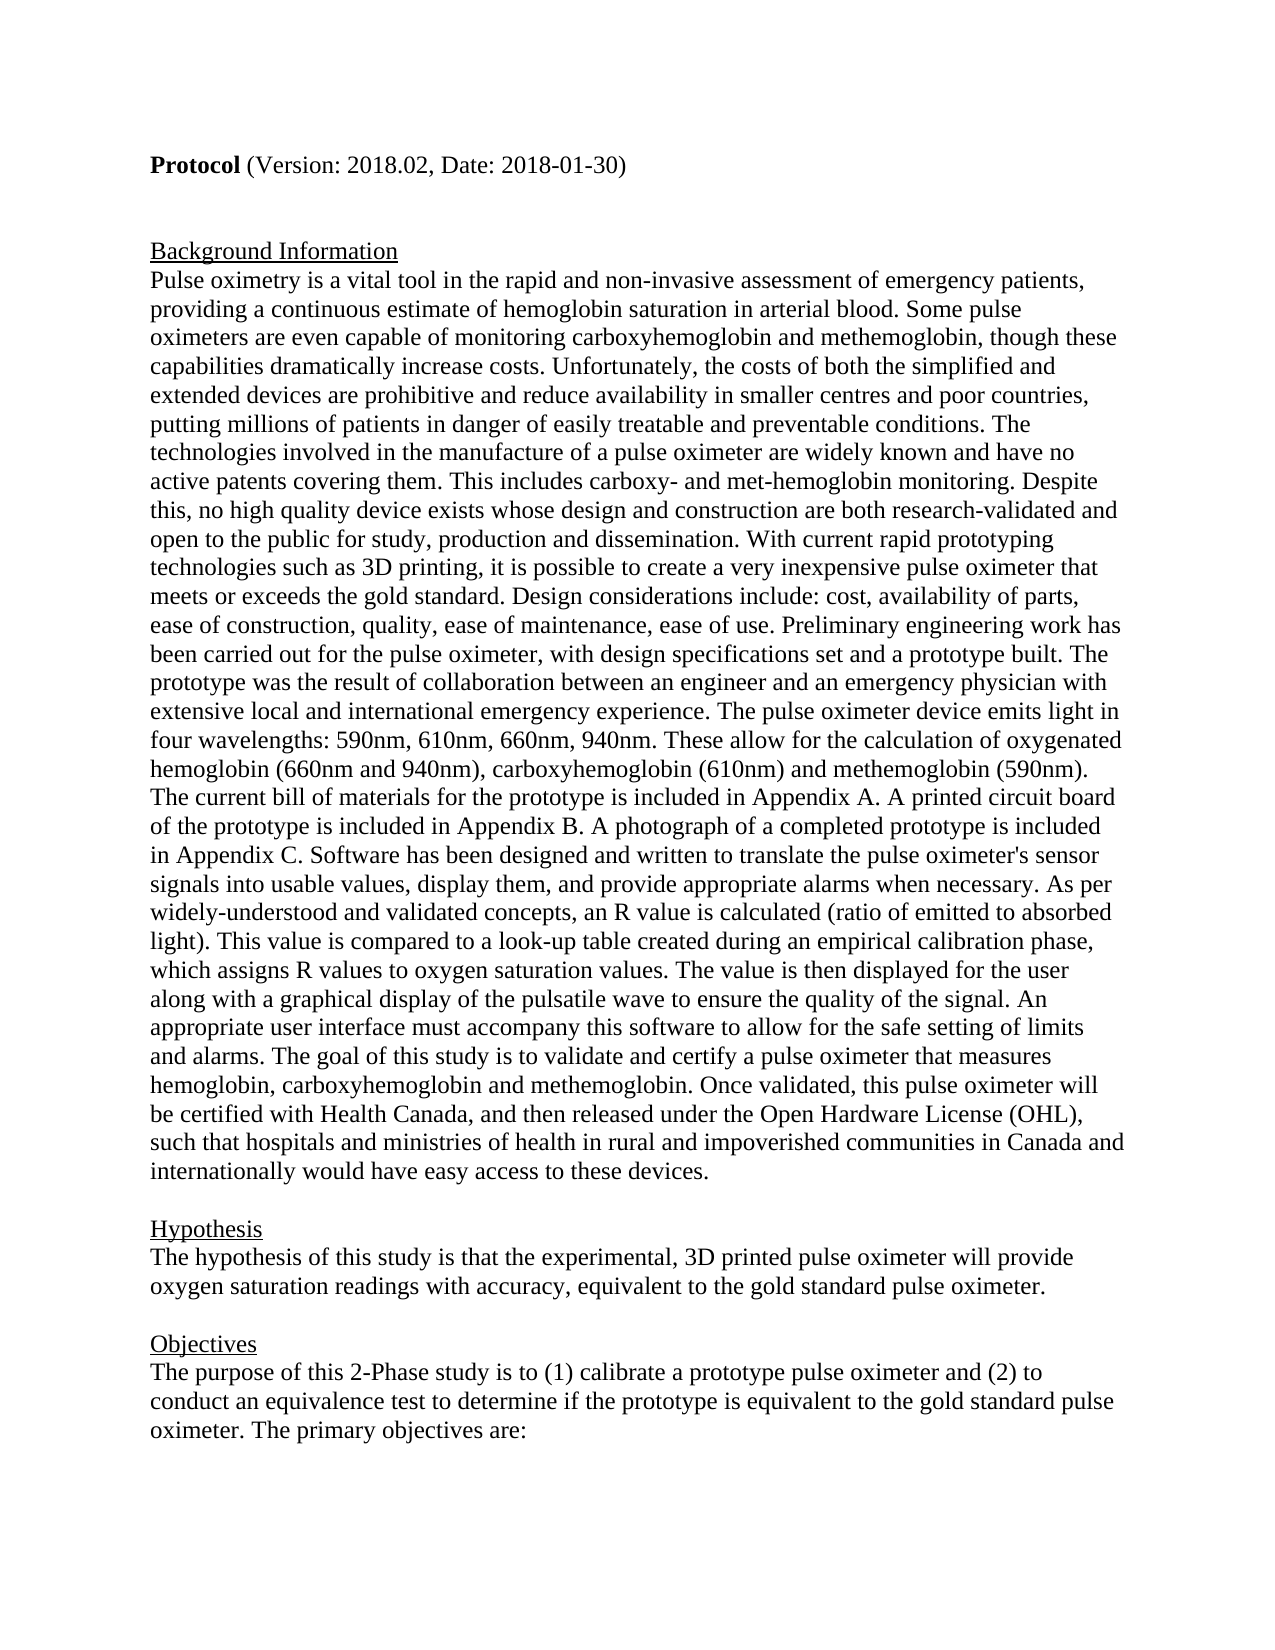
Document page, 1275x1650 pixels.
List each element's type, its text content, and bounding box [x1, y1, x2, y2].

text Pulse oximetry is a vital tool in the rapid and non-invasive assessment of emergency patients, providing a continuous estimate of hemoglobin saturation in arterial blood. Some pulse oximeters are even capable of monitoring carboxyhemoglobin and methemoglobin, though these capabilities dramatically increase costs. Unfortunately, the costs of both the simplified and extended devices are prohibitive and reduce availability in smaller centres and poor countries, putting millions of patients in danger of easily treatable and preventable conditions. The technologies involved in the manufacture of a pulse oximeter are widely known and have no active patents covering them. This includes carboxy- and met-hemoglobin monitoring. Despite this, no high quality device exists whose design and construction are both research-validated and open to the public for study, production and dissemination. With current rapid prototyping technologies such as 3D printing, it is possible to create a very inexpensive pulse oximeter that meets or exceeds the gold standard. Design considerations include: cost, availability of parts, ease of construction, quality, ease of maintenance, ease of use. Preliminary engineering work has been carried out for the pulse oximeter, with design specifications set and a prototype built. The prototype was the result of collaboration between an engineer and an emergency physician with extensive local and international emergency experience. The pulse oximeter device emits light in four wavelengths: 590nm, 610nm, 660nm, 940nm. These allow for the calculation of oxygenated hemoglobin (660nm and 940nm), carboxyhemoglobin (610nm) and methemoglobin (590nm). The current bill of materials for the prototype is included in Appendix A. A printed circuit board of the prototype is included in Appendix B. A photograph of a completed prototype is included in Appendix C. Software has been designed and written to translate the pulse oximeter's sensor signals into usable values, display them, and provide appropriate alarms when necessary. As per widely-understood and validated concepts, an R value is calculated (ratio of emitted to absorbed light). This value is compared to a look-up table created during an empirical calibration phase, which assigns R values to oxygen saturation values. The value is then displayed for the user along with a graphical display of the pulsatile wave to ensure the quality of the signal. An appropriate user interface must accompany this software to allow for the safe setting of limits and alarms. The goal of this study is to validate and certify a pulse oximeter that measures hemoglobin, carboxyhemoglobin and methemoglobin. Once validated, this pulse oximeter will be certified with Health Canada, and then released under the Open Hardware License (OHL), such that hospitals and ministries of health in rural and impoverished communities in Canada and internationally would have easy access to these devices. [150, 265, 1125, 1185]
text Hypothesis [150, 1214, 1125, 1242]
text Objectives [150, 1329, 1125, 1357]
text The hypothesis of this study is that the experimental, 3D printed pulse oximeter will provide oxygen saturation readings with accuracy, equivalent to the gold standard pulse oximeter. [150, 1242, 1125, 1300]
text Protocol (Version: 2018.02, Date: 2018-01-30) [150, 150, 1125, 179]
text Background Information [150, 236, 1125, 265]
text The purpose of this 2-Phase study is to (1) calibrate a prototype pulse oximeter and (2) to conduct an equivalence test to determine if the prototype is equivalent to the gold standard pulse oximeter. The primary objectives are: [150, 1357, 1125, 1444]
